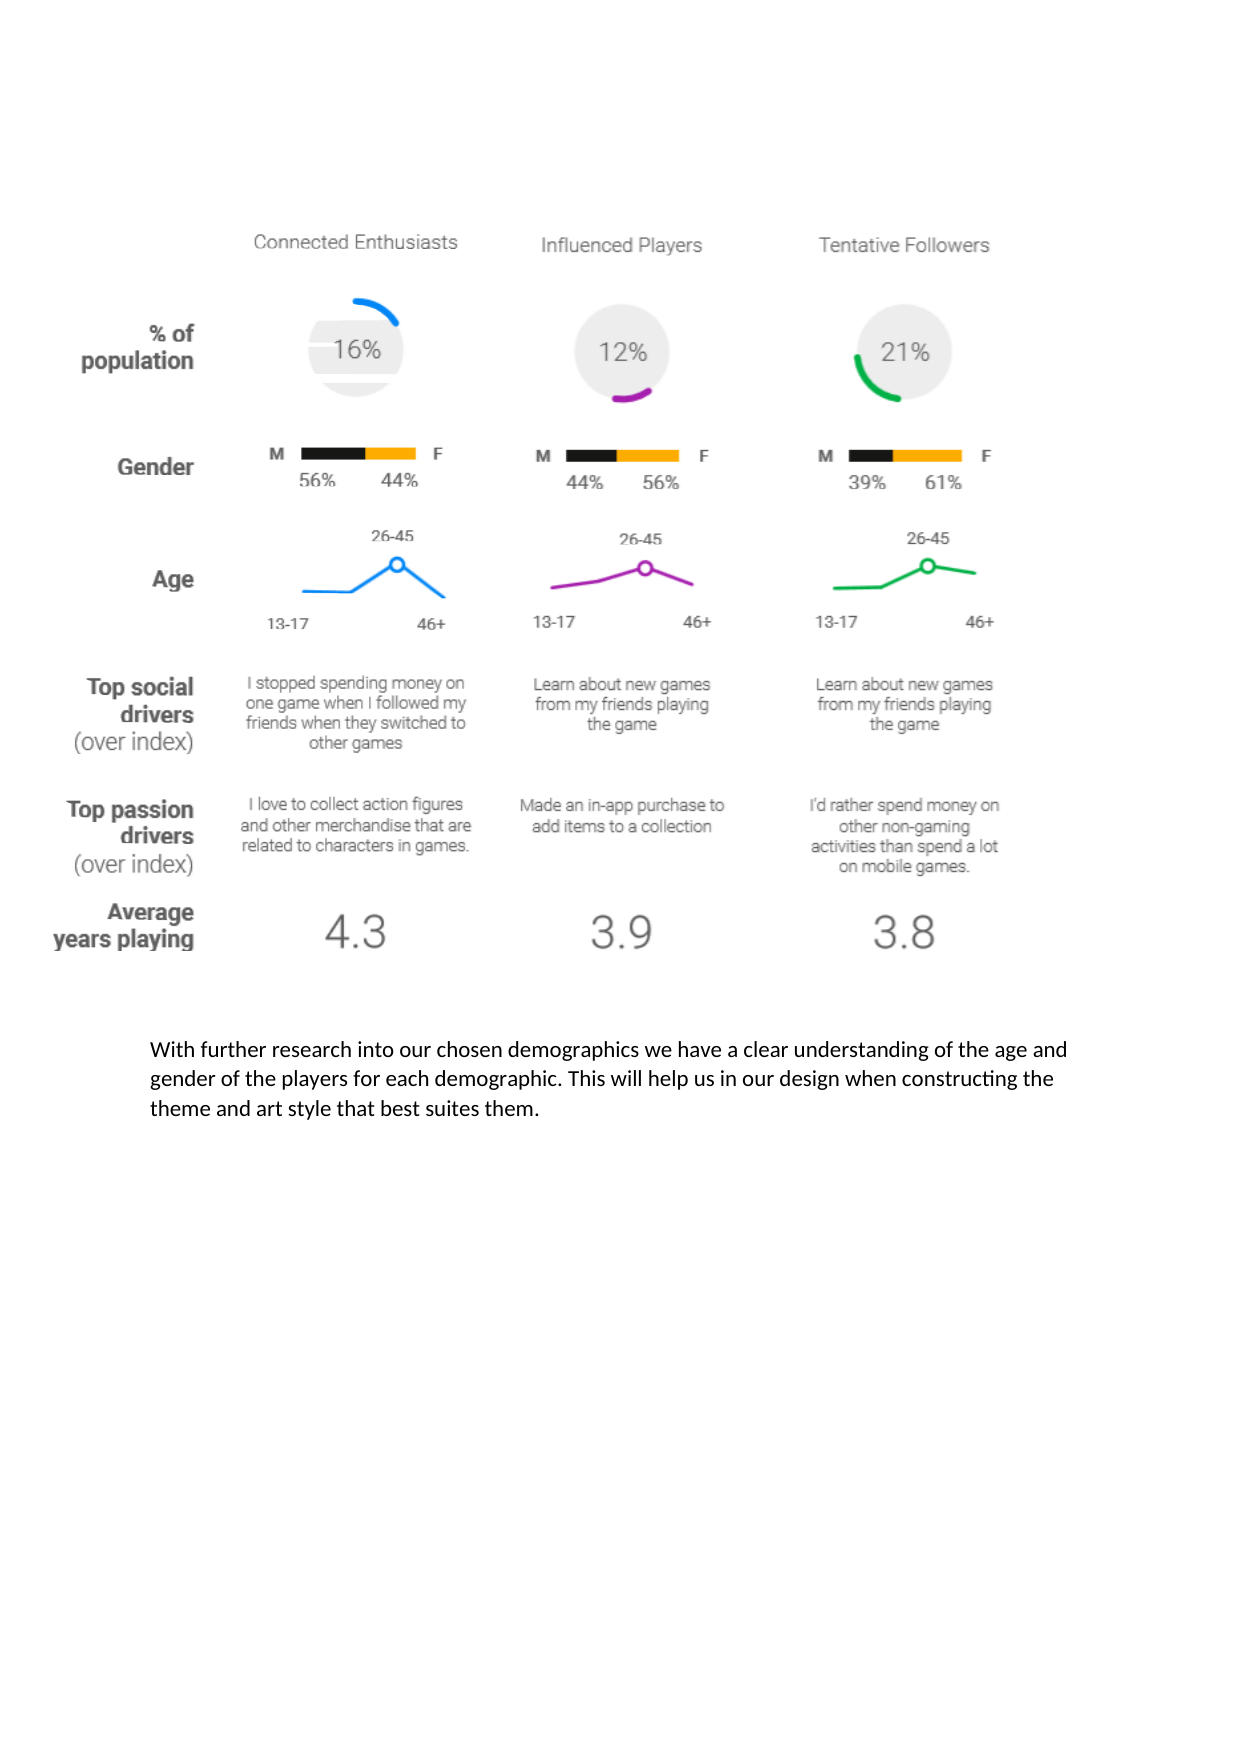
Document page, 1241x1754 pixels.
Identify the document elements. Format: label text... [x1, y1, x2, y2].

text With further research into our chosen demographics we have a clear understanding of the age and gender of the players for each demographic. This will help us in our design when constructing the theme and art style that best suites them. [150, 1035, 1090, 1122]
